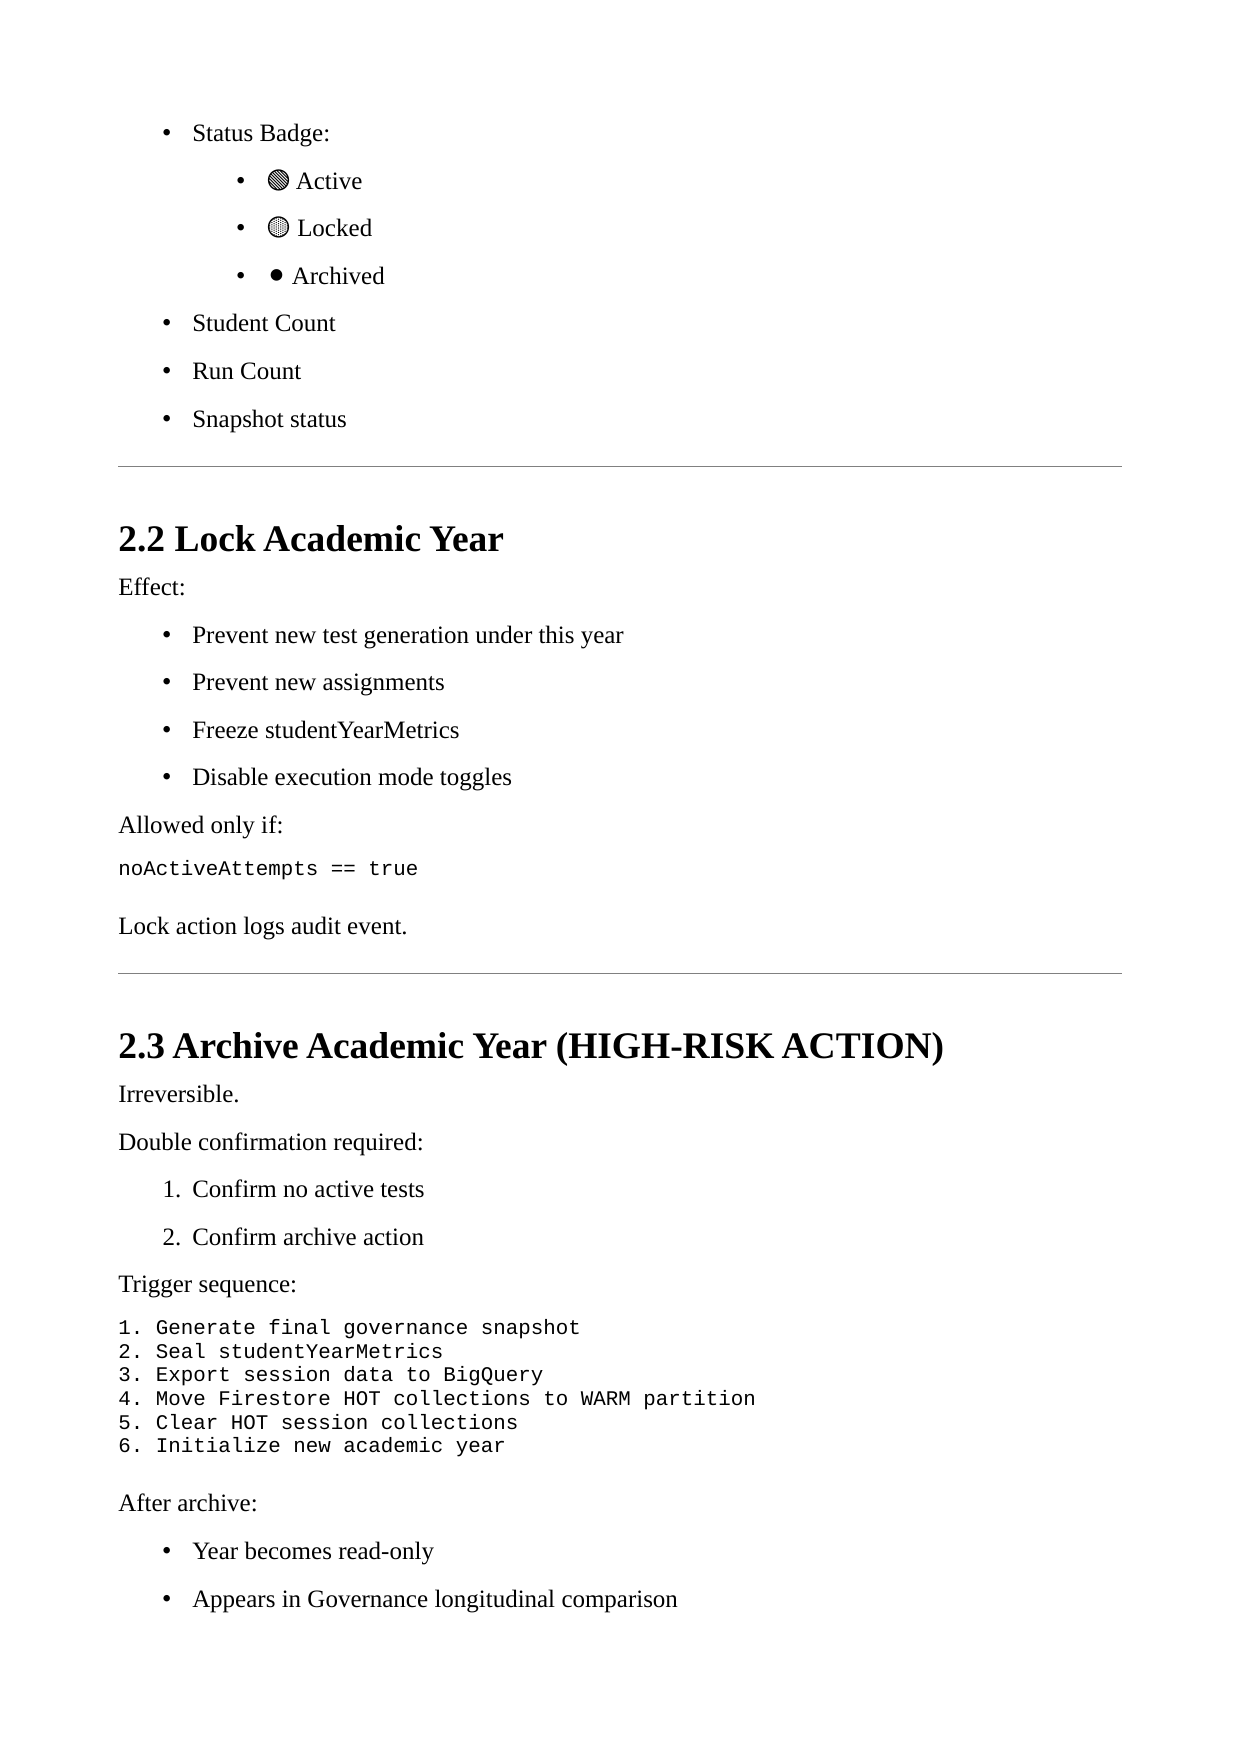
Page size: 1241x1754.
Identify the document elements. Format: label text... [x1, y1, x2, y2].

list Student Count [162, 308, 1122, 337]
list Freeze studentYearMetrics [162, 715, 1122, 744]
list Confirm no active tests [162, 1174, 1122, 1203]
text Allowed only if: [118, 810, 1122, 839]
list ⚫ Archived [236, 261, 1122, 290]
list Appears in Governance longitudinal comparison [162, 1584, 1122, 1612]
text Trigger sequence: [118, 1269, 1122, 1298]
list Prevent new assignments [162, 667, 1122, 696]
list Status Badge: [162, 118, 1122, 147]
list 🟡 Locked [236, 213, 1122, 242]
text 3. Export session data to BigQuery [118, 1364, 1122, 1388]
list Run Count [162, 356, 1122, 385]
list Disable execution mode toggles [162, 762, 1122, 791]
text Double confirmation required: [118, 1127, 1122, 1156]
text 6. Initialize new academic year [118, 1435, 1122, 1459]
list Confirm archive action [162, 1222, 1122, 1251]
text 4. Move Firestore HOT collections to WARM partition [118, 1388, 1122, 1412]
text noActiveAttempts == true [118, 858, 1122, 881]
list Snapshot status [162, 404, 1122, 432]
text Effect: [118, 572, 1122, 601]
text 5. Clear HOT session collections [118, 1412, 1122, 1435]
text 2. Seal studentYearMetrics [118, 1341, 1122, 1364]
text Lock action logs audit event. [118, 911, 1122, 939]
subtitle 2.2 Lock Academic Year [118, 516, 1122, 559]
list Prevent new test generation under this year [162, 620, 1122, 648]
subtitle 2.3 Archive Academic Year (HIGH-RISK ACTION) [118, 1023, 1122, 1067]
list Year becomes read-only [162, 1536, 1122, 1565]
text After archive: [118, 1488, 1122, 1517]
list 🟢 Active [236, 166, 1122, 194]
text 1. Generate final governance snapshot [118, 1317, 1122, 1341]
text Irreversible. [118, 1079, 1122, 1108]
